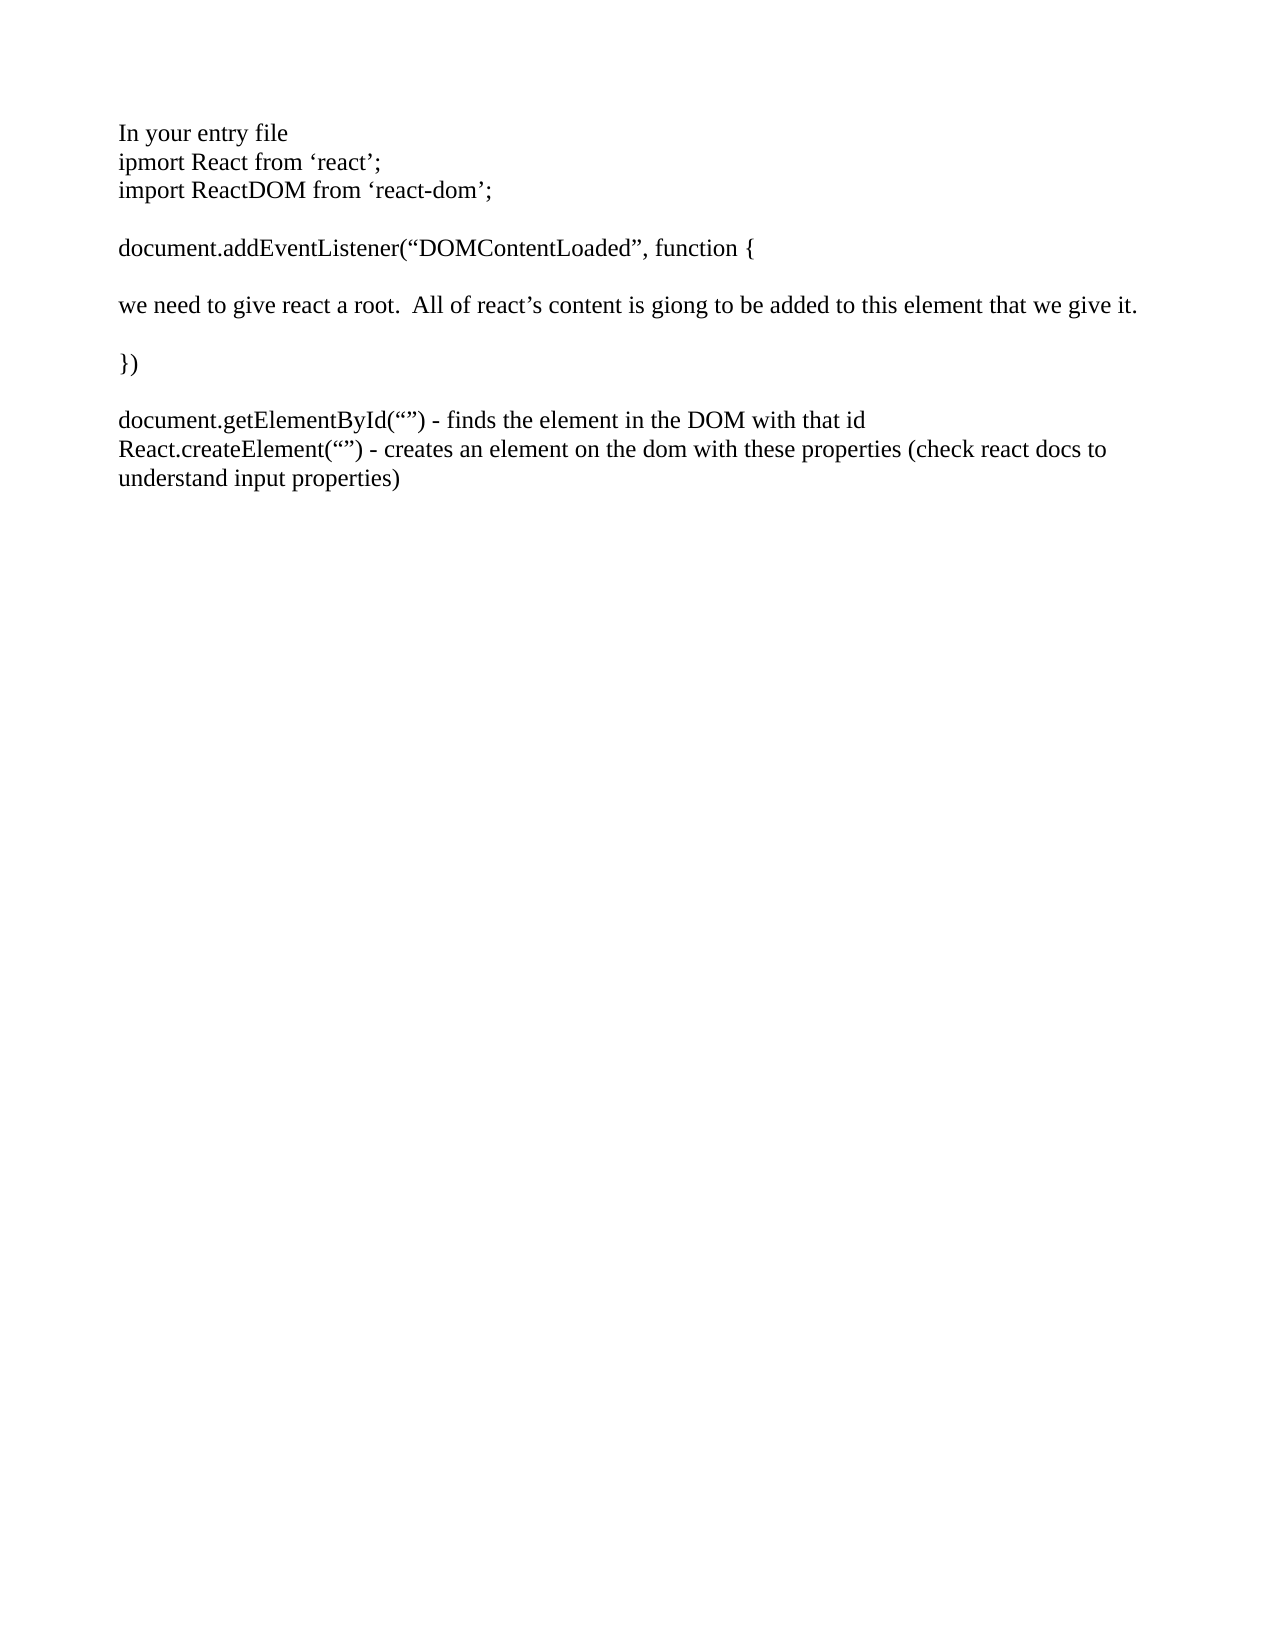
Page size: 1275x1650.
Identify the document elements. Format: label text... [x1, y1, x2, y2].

text In your entry file [118, 118, 1157, 147]
text import ReactDOM from ‘react-dom’; [118, 176, 1157, 204]
text document.addEventListener(“DOMContentLoaded”, function { [118, 233, 1157, 262]
text }) [118, 348, 1157, 377]
text React.createElement(“”) - creates an element on the dom with these properties (check react docs to understand input properties) [118, 434, 1157, 492]
text ipmort React from ‘react’; [118, 147, 1157, 176]
text document.getElementById(“”) - finds the element in the DOM with that id [118, 406, 1157, 434]
text we need to give react a root. All of react’s content is giong to be added to this element that we give it. [118, 291, 1157, 319]
